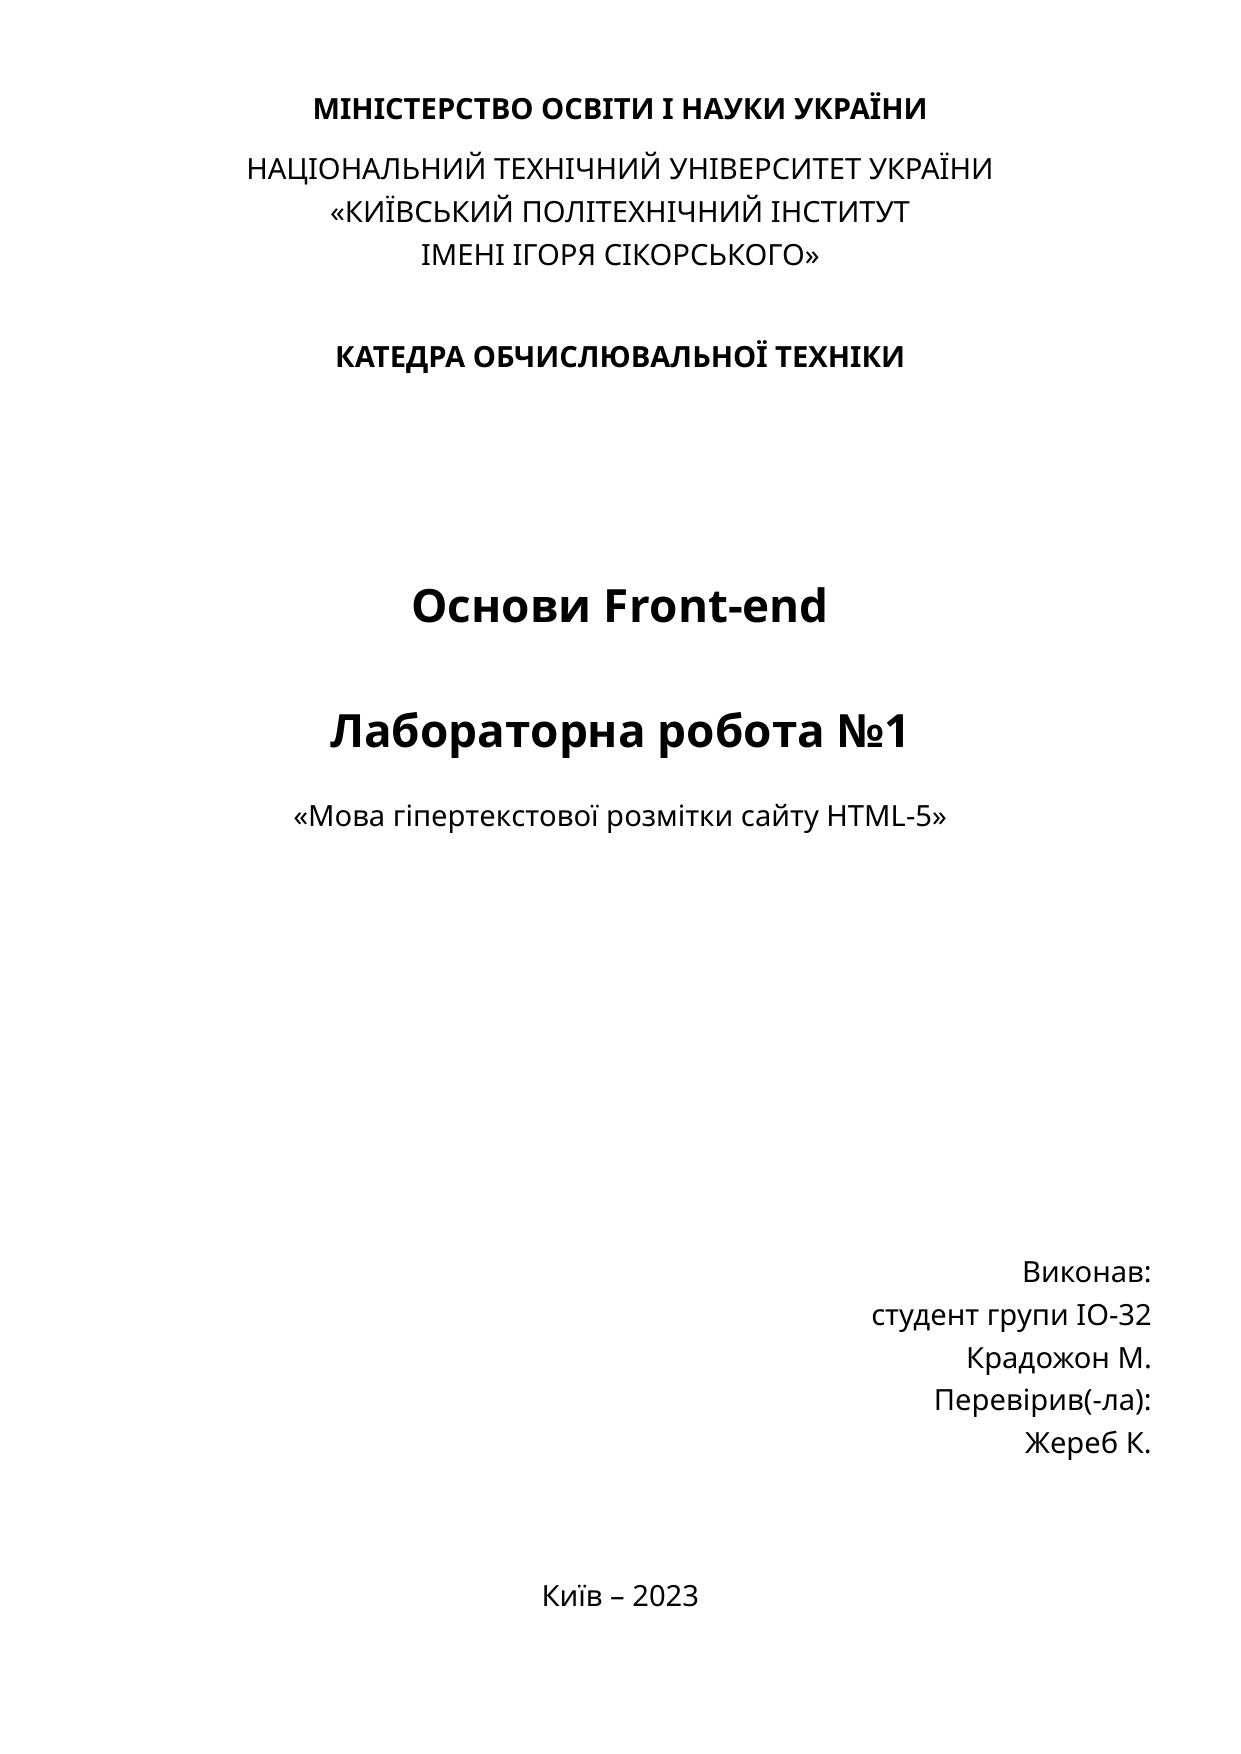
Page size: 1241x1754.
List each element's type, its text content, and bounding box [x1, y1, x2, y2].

text Виконав: [89, 1251, 1152, 1291]
text Крадожон М. [89, 1337, 1152, 1377]
text Перевірив(-ла): [89, 1380, 1152, 1419]
text Жереб К. [89, 1422, 1152, 1462]
text Основи Front-end [89, 574, 1152, 636]
text «Мова гіпертекстової розмітки сайту HTML-5» [89, 795, 1152, 835]
text МІНІСТЕРСТВО ОСВІТИ І НАУКИ УКРАЇНИ [89, 89, 1152, 128]
text КАТЕДРА ОБЧИСЛЮВАЛЬНОЇ ТЕХНІКИ [89, 336, 1152, 376]
text НАЦІОНАЛЬНИЙ ТЕХНІЧНИЙ УНІВЕРСИТЕТ УКРАЇНИ [89, 148, 1152, 188]
text ІМЕНІ ІГОРЯ СІКОРСЬКОГО» [89, 234, 1152, 273]
text студент групи ІО-32 [89, 1294, 1152, 1334]
text Лабораторна робота №1 [89, 699, 1152, 761]
text «КИЇВСЬКИЙ ПОЛІТЕХНІЧНИЙ ІНСТИТУТ [89, 191, 1152, 231]
text Київ – 2023 [89, 1575, 1152, 1615]
